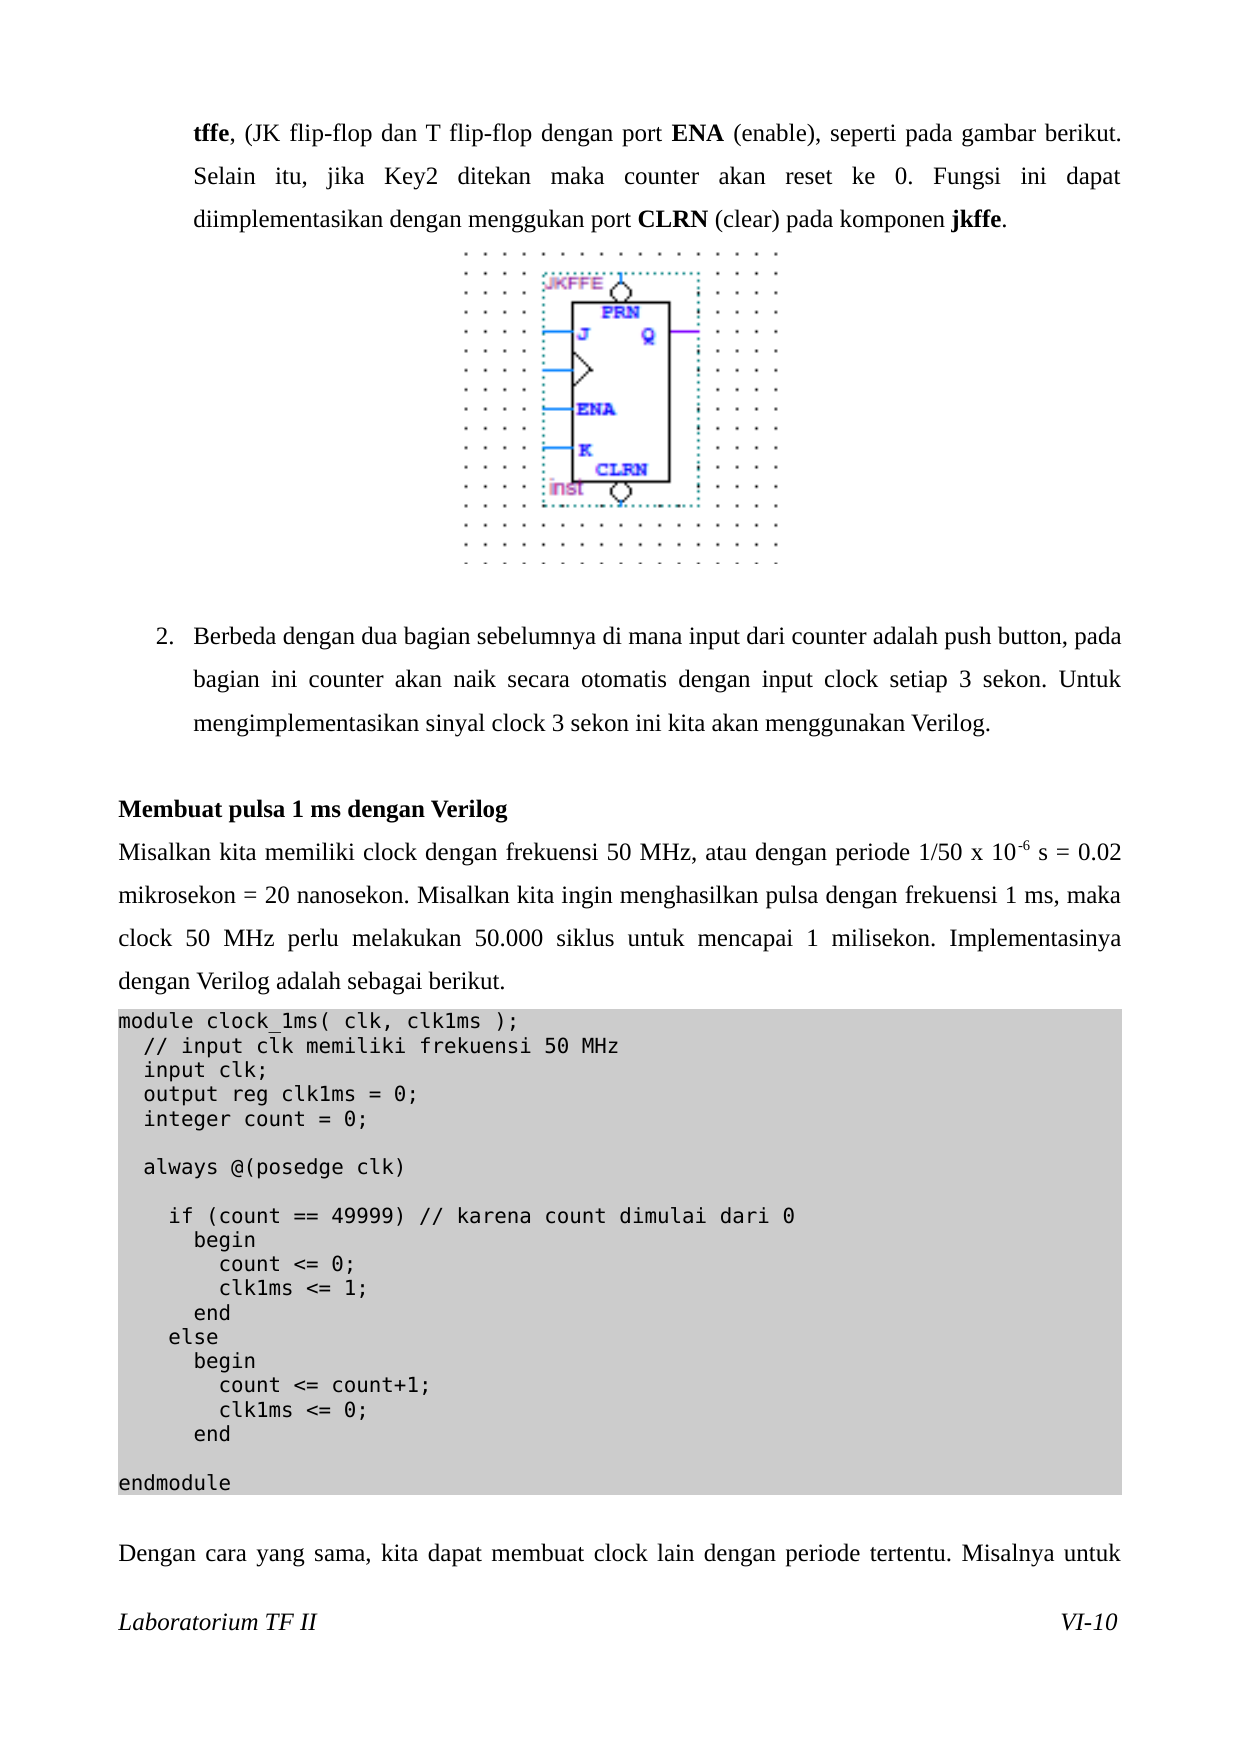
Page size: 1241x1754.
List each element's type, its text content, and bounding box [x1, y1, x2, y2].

text clk1ms <= 0; [118, 1398, 1122, 1422]
picture [460, 247, 780, 564]
text // input clk memiliki frekuensi 50 MHz [118, 1034, 1122, 1058]
text if (count == 49999) // karena count dimulai dari 0 [118, 1204, 1122, 1228]
text input clk; [118, 1058, 1122, 1082]
text begin [118, 1228, 1122, 1252]
text Membuat pulsa 1 ms dengan Verilog [118, 794, 1122, 823]
text integer count = 0; [118, 1107, 1122, 1131]
text end [118, 1301, 1122, 1325]
text clk1ms <= 1; [118, 1276, 1122, 1301]
list Berbeda dengan dua bagian sebelumnya di mana input dari counter adalah push button, pada bagian ini counter akan naik secara otomatis dengan input clock setiap 3 sekon. Untuk mengimplementasikan sinyal clock 3 sekon ini kita akan menggunakan Verilog. [156, 621, 1122, 736]
text output reg clk1ms = 0; [118, 1082, 1122, 1107]
text Misalkan kita memiliki clock dengan frekuensi 50 MHz, atau dengan periode 1/50 x 10-6 s = 0.02 mikrosekon = 20 nanosekon. Misalkan kita ingin menghasilkan pulsa dengan frekuensi 1 ms, maka clock 50 MHz perlu melakukan 50.000 siklus untuk mencapai 1 milisekon. Implementasinya dengan Verilog adalah sebagai berikut. [118, 837, 1122, 995]
text endmodule [118, 1471, 1122, 1495]
text module clock_1ms( clk, clk1ms ); [118, 1009, 1122, 1034]
text else [118, 1325, 1122, 1349]
text count <= 0; [118, 1252, 1122, 1276]
text count <= count+1; [118, 1373, 1122, 1398]
list tffe, (JK flip-flop dan T flip-flop dengan port ENA (enable), seperti pada gambar berikut. Selain itu, jika Key2 ditekan maka counter akan reset ke 0. Fungsi ini dapat diimplementasikan dengan menggukan port CLRN (clear) pada komponen jkffe. [156, 118, 1122, 233]
text always @(posedge clk) [118, 1155, 1122, 1179]
text Dengan cara yang sama, kita dapat membuat clock lain dengan periode tertentu. Misalnya untuk [118, 1538, 1122, 1567]
text end [118, 1422, 1122, 1446]
text begin [118, 1349, 1122, 1373]
